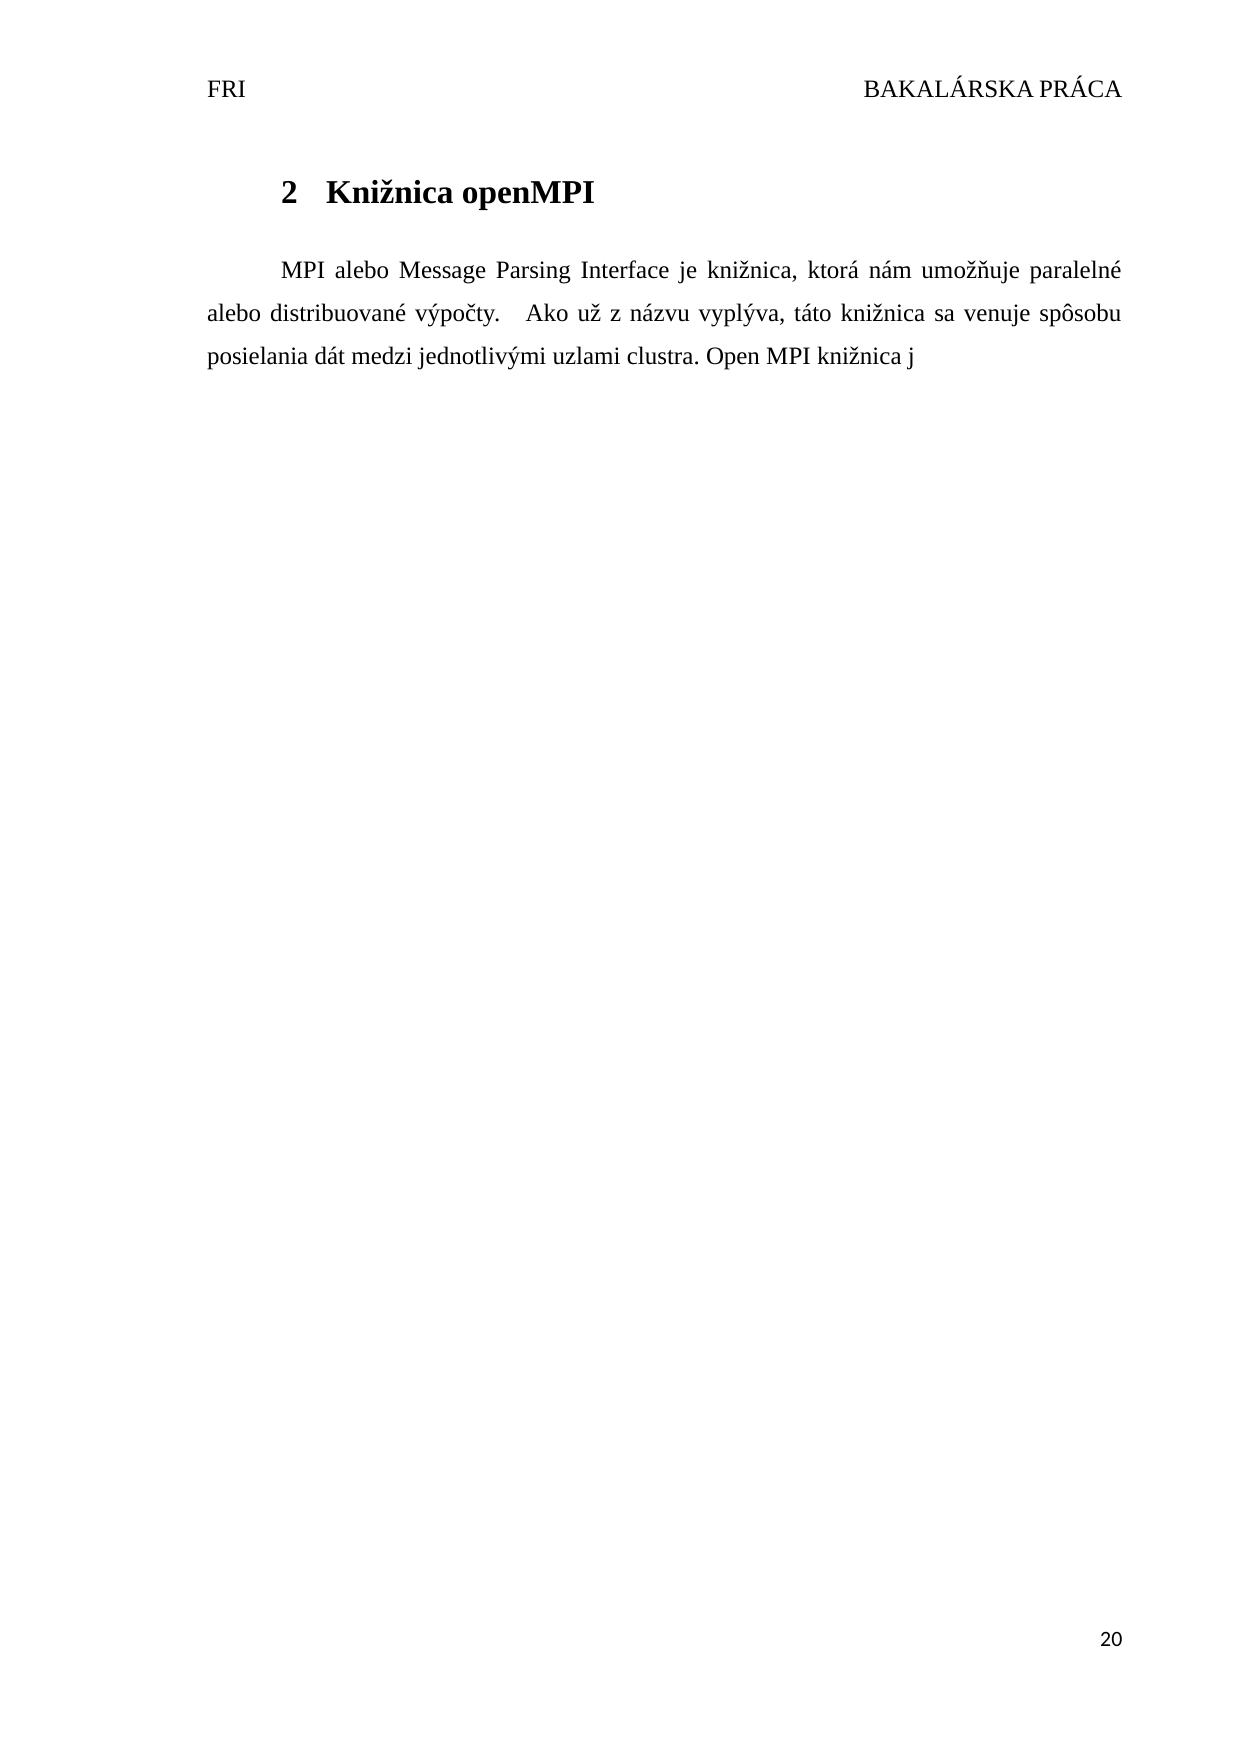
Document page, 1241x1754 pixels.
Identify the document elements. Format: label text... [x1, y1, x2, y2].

text MPI alebo Message Parsing Interface je knižnica, ktorá nám umožňuje paralelné alebo distribuované výpočty. Ako už z názvu vyplýva, táto knižnica sa venuje spôsobu posielania dát medzi jednotlivými uzlami clustra. Open MPI knižnica j [207, 255, 1122, 370]
subtitle Knižnica openMPI [281, 173, 1122, 211]
